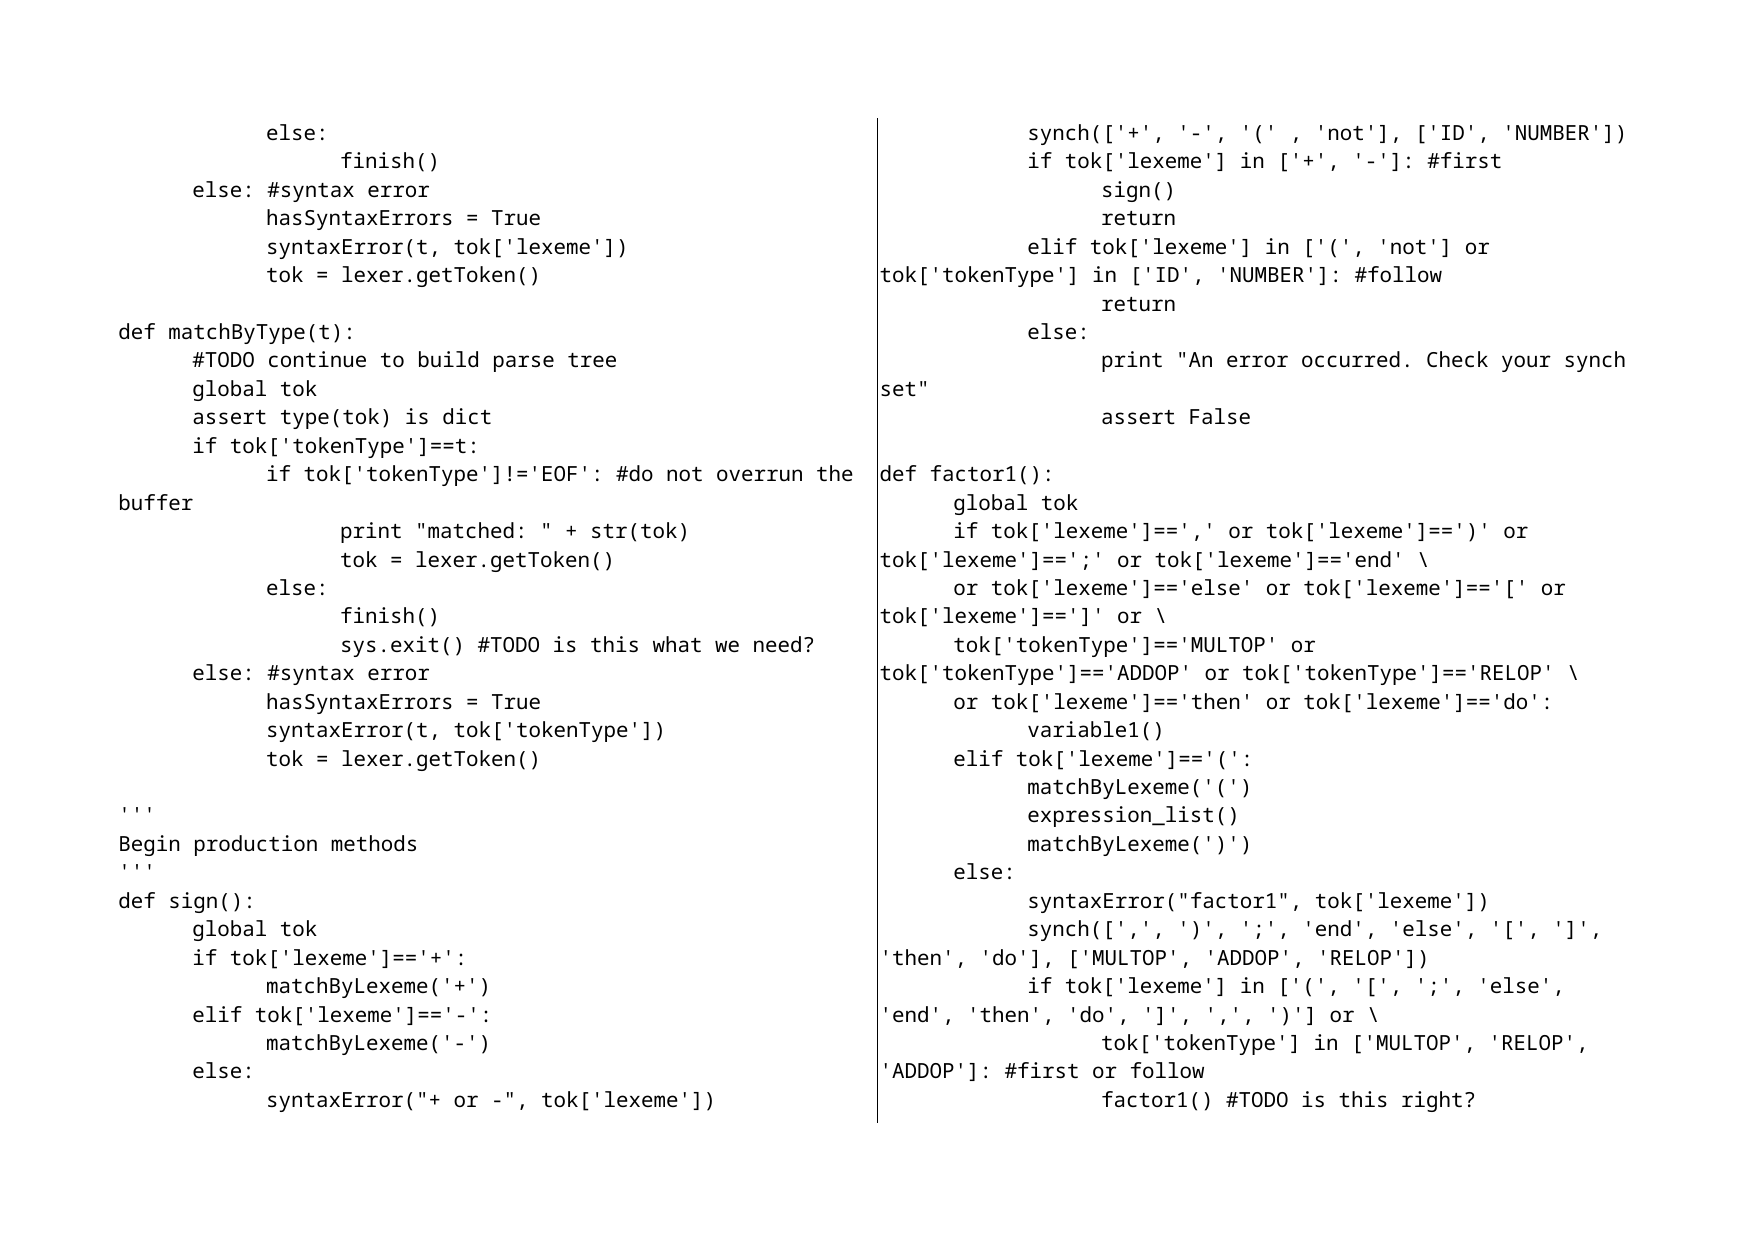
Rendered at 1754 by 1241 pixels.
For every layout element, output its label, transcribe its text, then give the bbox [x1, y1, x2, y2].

text assert False [879, 402, 1636, 431]
text def factor1(): [879, 459, 1636, 488]
text tok = lexer.getToken() [118, 260, 875, 289]
text return [879, 289, 1636, 317]
text tok = lexer.getToken() [118, 744, 875, 772]
text matchByLexeme(')') [879, 829, 1636, 857]
text def sign(): [118, 886, 875, 914]
text else: [118, 1057, 875, 1085]
text Begin production methods [118, 829, 875, 857]
text if tok['lexeme'] in ['+', '-']: #first [879, 147, 1636, 175]
text tok = lexer.getToken() [118, 545, 875, 573]
text syntaxError("factor1", tok['lexeme']) [879, 886, 1636, 914]
text expression_list() [879, 801, 1636, 829]
text print "matched: " + str(tok) [118, 516, 875, 545]
text hasSyntaxErrors = True [118, 203, 875, 232]
text if tok['tokenType']==t: [118, 431, 875, 459]
text print "An error occurred. Check your synch set" [879, 346, 1636, 402]
text ''' [118, 857, 875, 886]
text finish() [118, 602, 875, 630]
text tok['tokenType']=='MULTOP' or tok['tokenType']=='ADDOP' or tok['tokenType']=='RELOP' \ [879, 630, 1636, 687]
text sign() [879, 175, 1636, 203]
text if tok['lexeme']=='+': [118, 943, 875, 971]
text else: [118, 118, 875, 147]
text if tok['tokenType']!='EOF': #do not overrun the buffer [118, 459, 875, 516]
text def matchByType(t): [118, 317, 875, 346]
text matchByLexeme('+') [118, 971, 875, 1000]
text else: #syntax error [118, 658, 875, 687]
text if tok['lexeme']==',' or tok['lexeme']==')' or tok['lexeme']==';' or tok['lexeme']=='end' \ [879, 516, 1636, 573]
text global tok [118, 374, 875, 402]
text else: [118, 573, 875, 602]
text or tok['lexeme']=='else' or tok['lexeme']=='[' or tok['lexeme']==']' or \ [879, 573, 1636, 630]
text matchByLexeme('-') [118, 1028, 875, 1057]
text else: #syntax error [118, 175, 875, 203]
text matchByLexeme('(') [879, 772, 1636, 801]
text syntaxError(t, tok['lexeme']) [118, 232, 875, 260]
text variable1() [879, 715, 1636, 744]
text hasSyntaxErrors = True [118, 687, 875, 715]
text global tok [879, 488, 1636, 516]
text return [879, 203, 1636, 232]
text elif tok['lexeme'] in ['(', 'not'] or tok['tokenType'] in ['ID', 'NUMBER']: #follow [879, 232, 1636, 289]
text synch(['+', '-', '(' , 'not'], ['ID', 'NUMBER']) [879, 118, 1636, 147]
text finish() [118, 147, 875, 175]
text tok['tokenType'] in ['MULTOP', 'RELOP', 'ADDOP']: #first or follow [879, 1028, 1636, 1085]
text factor1() #TODO is this right? [879, 1085, 1636, 1113]
text #TODO continue to build parse tree [118, 346, 875, 374]
text else: [879, 317, 1636, 346]
text elif tok['lexeme']=='-': [118, 1000, 875, 1028]
text elif tok['lexeme']=='(': [879, 744, 1636, 772]
text assert type(tok) is dict [118, 402, 875, 431]
text if tok['lexeme'] in ['(', '[', ';', 'else', 'end', 'then', 'do', ']', ',', ')'] or \ [879, 971, 1636, 1028]
text syntaxError(t, tok['tokenType']) [118, 715, 875, 744]
text else: [879, 857, 1636, 886]
text synch([',', ')', ';', 'end', 'else', '[', ']', 'then', 'do'], ['MULTOP', 'ADDOP', 'RELOP']) [879, 914, 1636, 971]
text sys.exit() #TODO is this what we need? [118, 630, 875, 658]
text global tok [118, 914, 875, 943]
text or tok['lexeme']=='then' or tok['lexeme']=='do': [879, 687, 1636, 715]
text ''' [118, 801, 875, 829]
text syntaxError("+ or -", tok['lexeme']) [118, 1085, 875, 1113]
